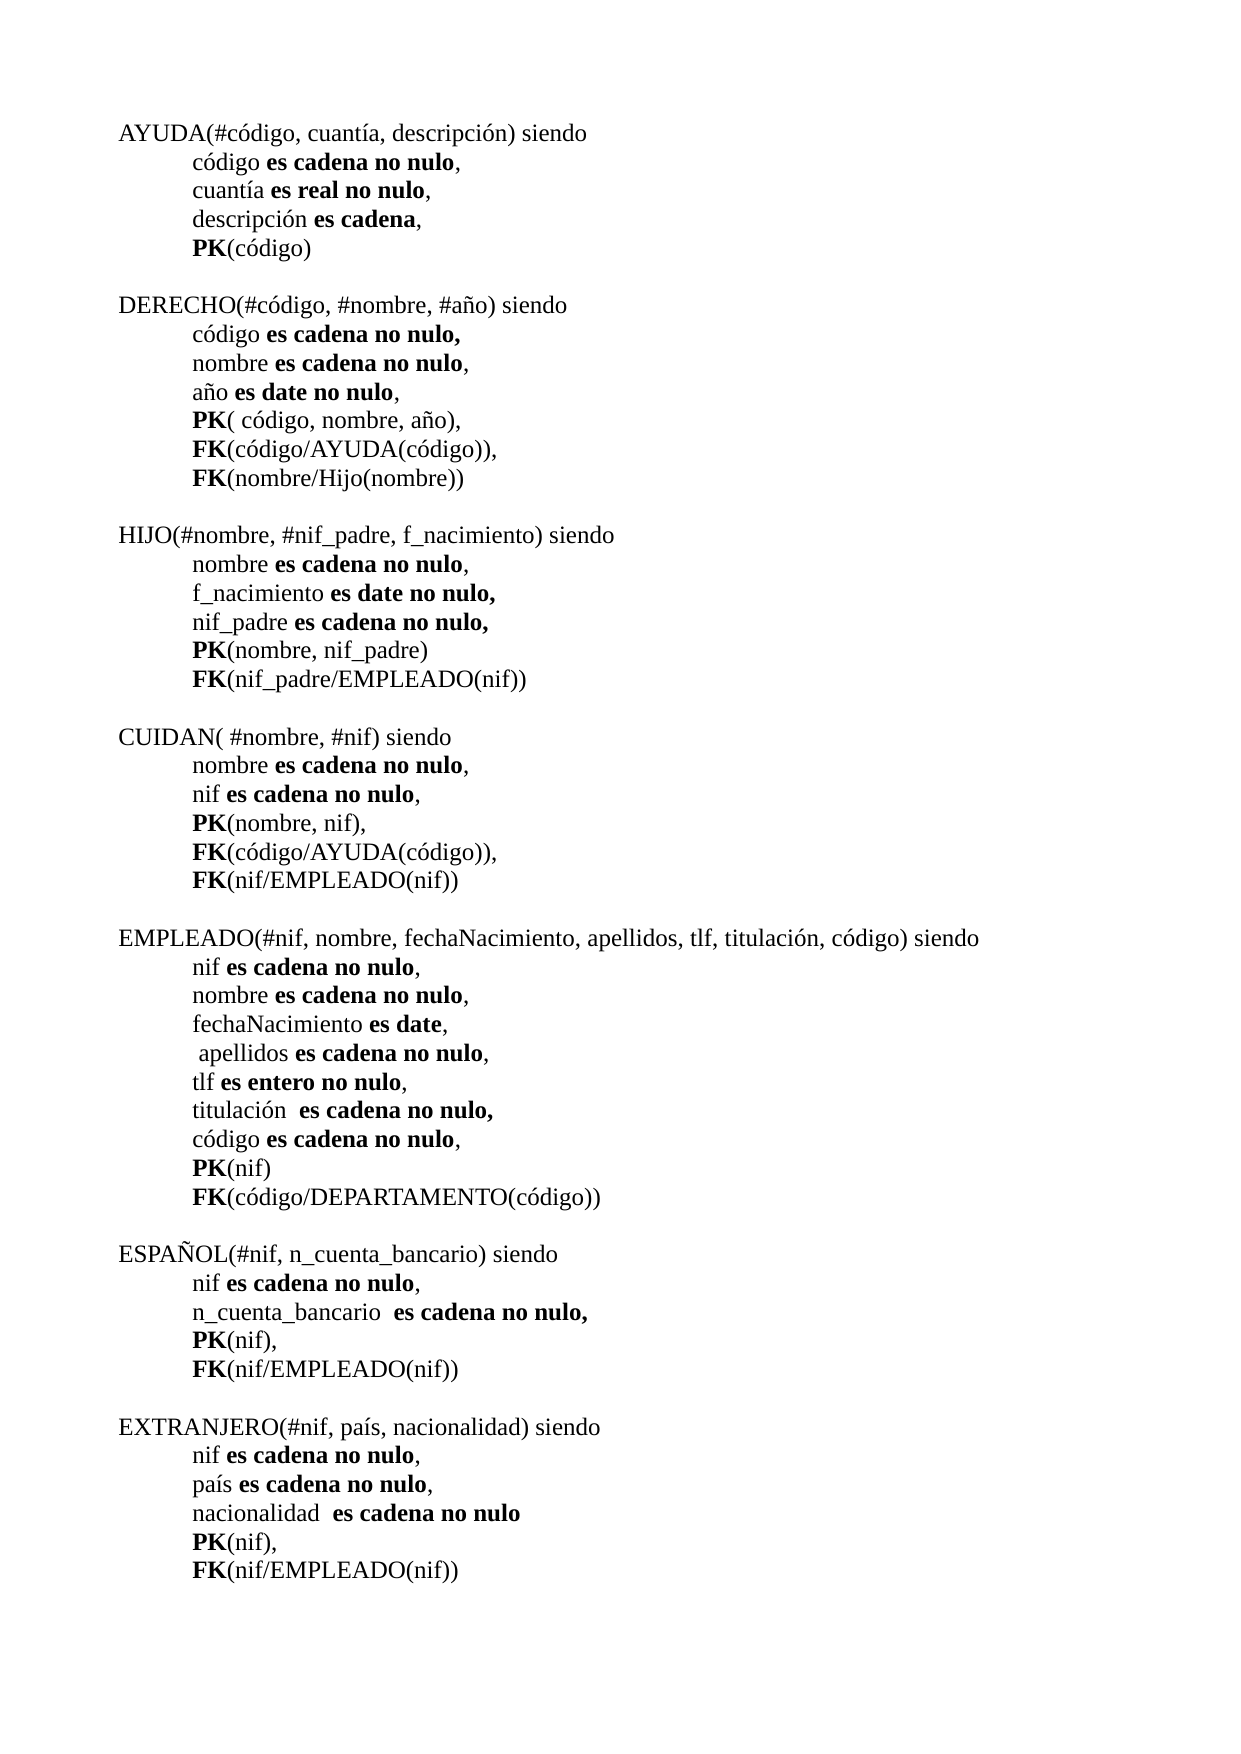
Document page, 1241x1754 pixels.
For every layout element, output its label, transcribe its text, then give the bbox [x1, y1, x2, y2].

text nombre es cadena no nulo, [118, 981, 1122, 1009]
text nif es cadena no nulo, [118, 1441, 1122, 1469]
text nacionalidad es cadena no nulo [118, 1498, 1122, 1527]
text FK(nif/EMPLEADO(nif)) [118, 1556, 1122, 1584]
text nombre es cadena no nulo, [118, 751, 1122, 779]
text FK(código/DEPARTAMENTO(código)) [118, 1182, 1122, 1211]
text nif es cadena no nulo, [118, 1268, 1122, 1297]
text EXTRANJERO(#nif, país, nacionalidad) siendo [118, 1412, 1122, 1441]
text nif es cadena no nulo, [118, 779, 1122, 808]
text EMPLEADO(#nif, nombre, fechaNacimiento, apellidos, tlf, titulación, código) siendo [118, 923, 1122, 952]
text PK(nif), [118, 1527, 1122, 1556]
text n_cuenta_bancario es cadena no nulo, [118, 1297, 1122, 1326]
text PK(nombre, nif_padre) [118, 636, 1122, 664]
text PK(nif), [118, 1326, 1122, 1354]
text FK(código/AYUDA(código)), [118, 434, 1122, 463]
text tlf es entero no nulo, [118, 1067, 1122, 1096]
text PK(nombre, nif), [118, 808, 1122, 837]
text FK(nif_padre/EMPLEADO(nif)) [118, 664, 1122, 693]
text descripción es cadena, [118, 204, 1122, 233]
text fechaNacimiento es date, [118, 1009, 1122, 1038]
text código es cadena no nulo, [118, 147, 1122, 176]
text PK( código, nombre, año), [118, 406, 1122, 434]
text cuantía es real no nulo, [118, 176, 1122, 204]
text DERECHO(#código, #nombre, #año) siendo [118, 291, 1122, 319]
text AYUDA(#código, cuantía, descripción) siendo [118, 118, 1122, 147]
text FK(nombre/Hijo(nombre)) [118, 463, 1122, 492]
text f_nacimiento es date no nulo, [118, 578, 1122, 607]
text PK(nif) [118, 1153, 1122, 1182]
text año es date no nulo, [118, 377, 1122, 406]
text CUIDAN( #nombre, #nif) siendo [118, 722, 1122, 751]
text país es cadena no nulo, [118, 1469, 1122, 1498]
text nif es cadena no nulo, [118, 952, 1122, 981]
text titulación es cadena no nulo, [118, 1096, 1122, 1124]
text FK(código/AYUDA(código)), [118, 837, 1122, 866]
text FK(nif/EMPLEADO(nif)) [118, 866, 1122, 894]
text nombre es cadena no nulo, [118, 348, 1122, 377]
text nif_padre es cadena no nulo, [118, 607, 1122, 636]
text HIJO(#nombre, #nif_padre, f_nacimiento) siendo [118, 521, 1122, 549]
text código es cadena no nulo, [118, 319, 1122, 348]
text PK(código) [118, 233, 1122, 262]
text código es cadena no nulo, [118, 1124, 1122, 1153]
text ESPAÑOL(#nif, n_cuenta_bancario) siendo [118, 1239, 1122, 1268]
text FK(nif/EMPLEADO(nif)) [118, 1354, 1122, 1383]
text nombre es cadena no nulo, [118, 549, 1122, 578]
text apellidos es cadena no nulo, [118, 1038, 1122, 1067]
